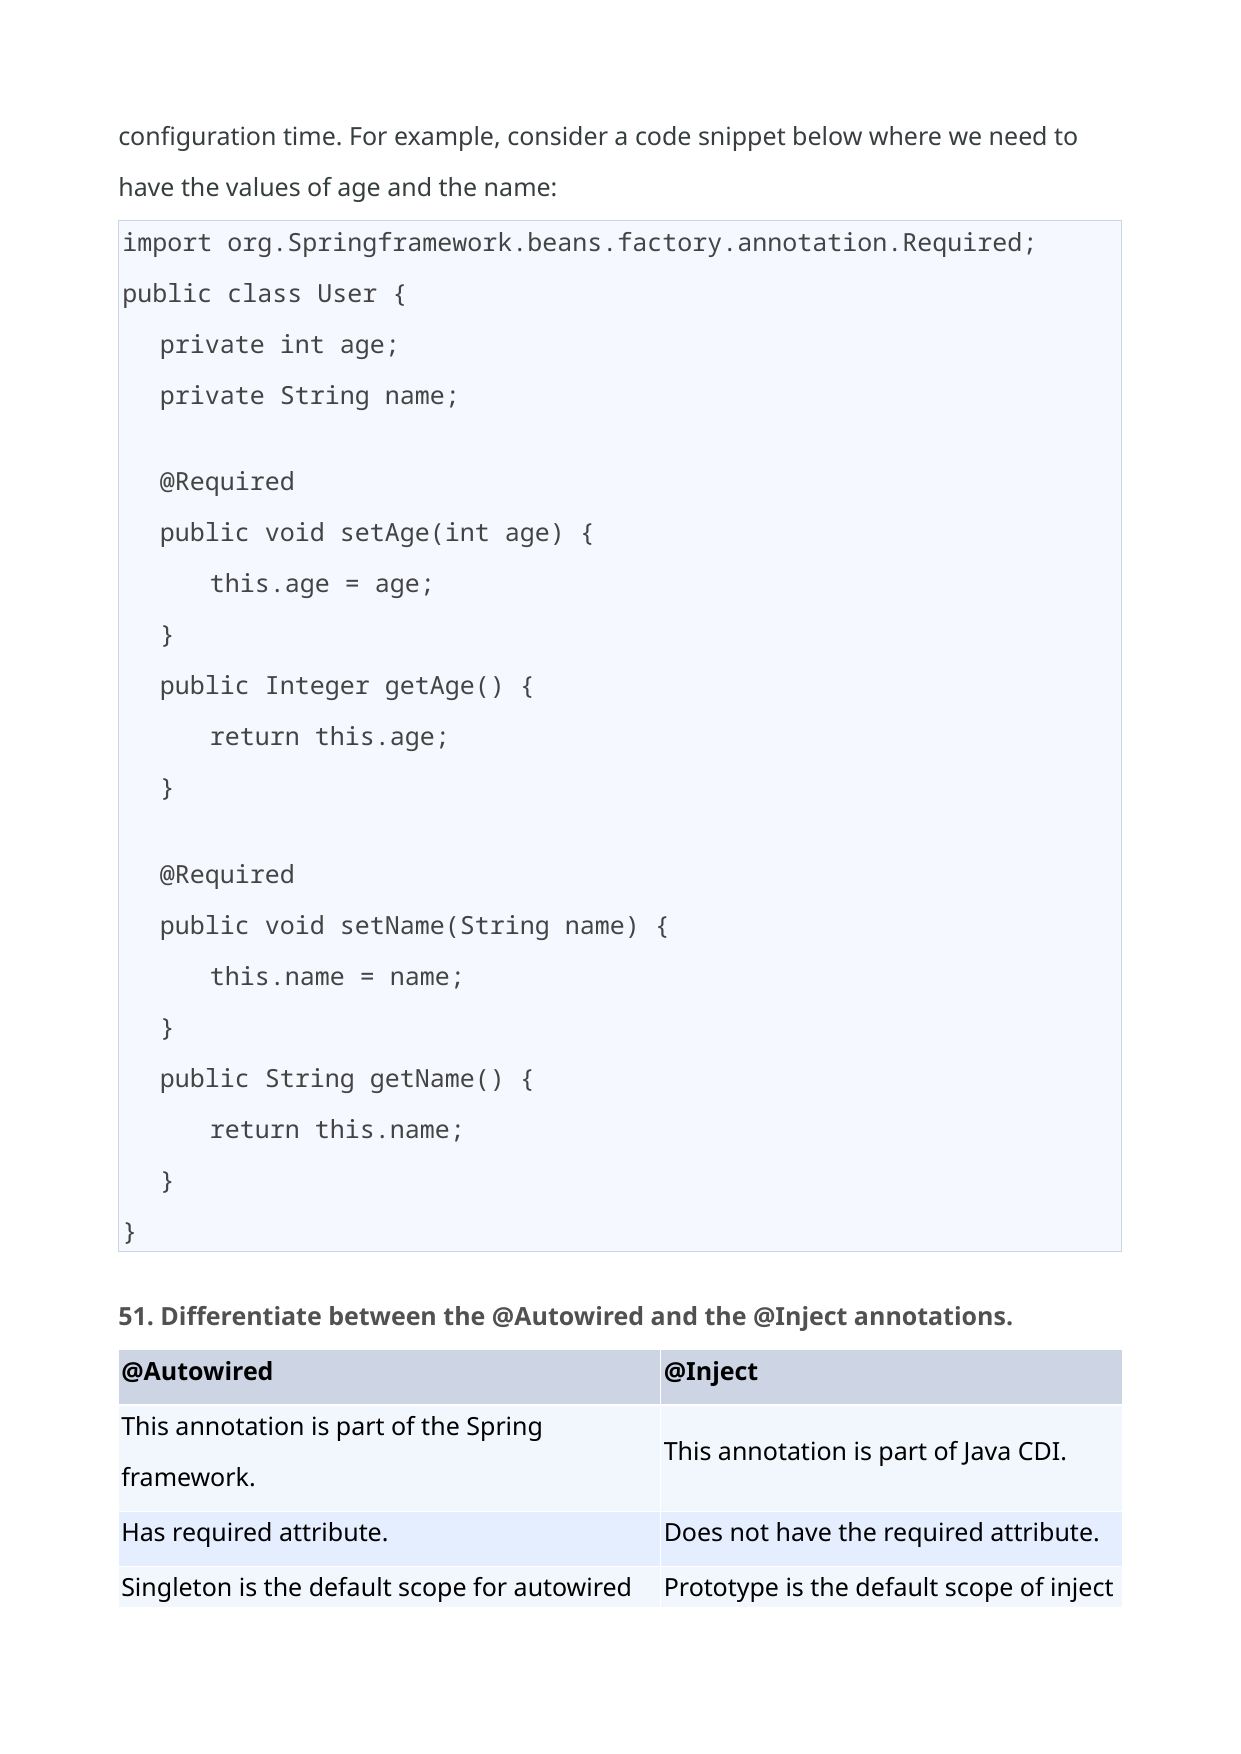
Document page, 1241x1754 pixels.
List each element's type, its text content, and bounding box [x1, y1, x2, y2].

subtitle 51. Differentiate between the @Autowired and the @Inject annotations. [118, 1298, 1122, 1332]
text @Required [119, 460, 1121, 498]
table_header @Inject [661, 1350, 1122, 1404]
table_header @Autowired [119, 1350, 660, 1404]
text } [119, 1159, 1121, 1197]
text } [119, 1006, 1121, 1044]
table_cell Has required attribute. [119, 1512, 660, 1566]
table_cell This annotation is part of Java CDI. [661, 1406, 1122, 1511]
text public void setName(String name) { [119, 903, 1121, 942]
text } [119, 613, 1121, 651]
text return this.age; [119, 715, 1121, 753]
table_cell This annotation is part of the Spring framework. [119, 1406, 660, 1511]
text public String getName() { [119, 1057, 1121, 1095]
text public class User { [119, 271, 1121, 309]
table_cell Singleton is the default scope for autowired [119, 1567, 660, 1607]
text private int age; [119, 322, 1121, 360]
text @Required [119, 852, 1121, 891]
text configuration time. For example, consider a code snippet below where we need to have the values of age and the name: [118, 118, 1122, 203]
table_cell Does not have the required attribute. [661, 1512, 1122, 1566]
text public Integer getAge() { [119, 664, 1121, 702]
table_cell Prototype is the default scope of inject [661, 1567, 1122, 1607]
text return this.name; [119, 1108, 1121, 1146]
text private String name; [119, 373, 1121, 411]
text } [119, 766, 1121, 804]
text public void setAge(int age) { [119, 511, 1121, 549]
text import org.Springframework.beans.factory.annotation.Required; [119, 221, 1121, 258]
text } [119, 1210, 1121, 1251]
text this.age = age; [119, 562, 1121, 600]
text this.name = name; [119, 954, 1121, 993]
